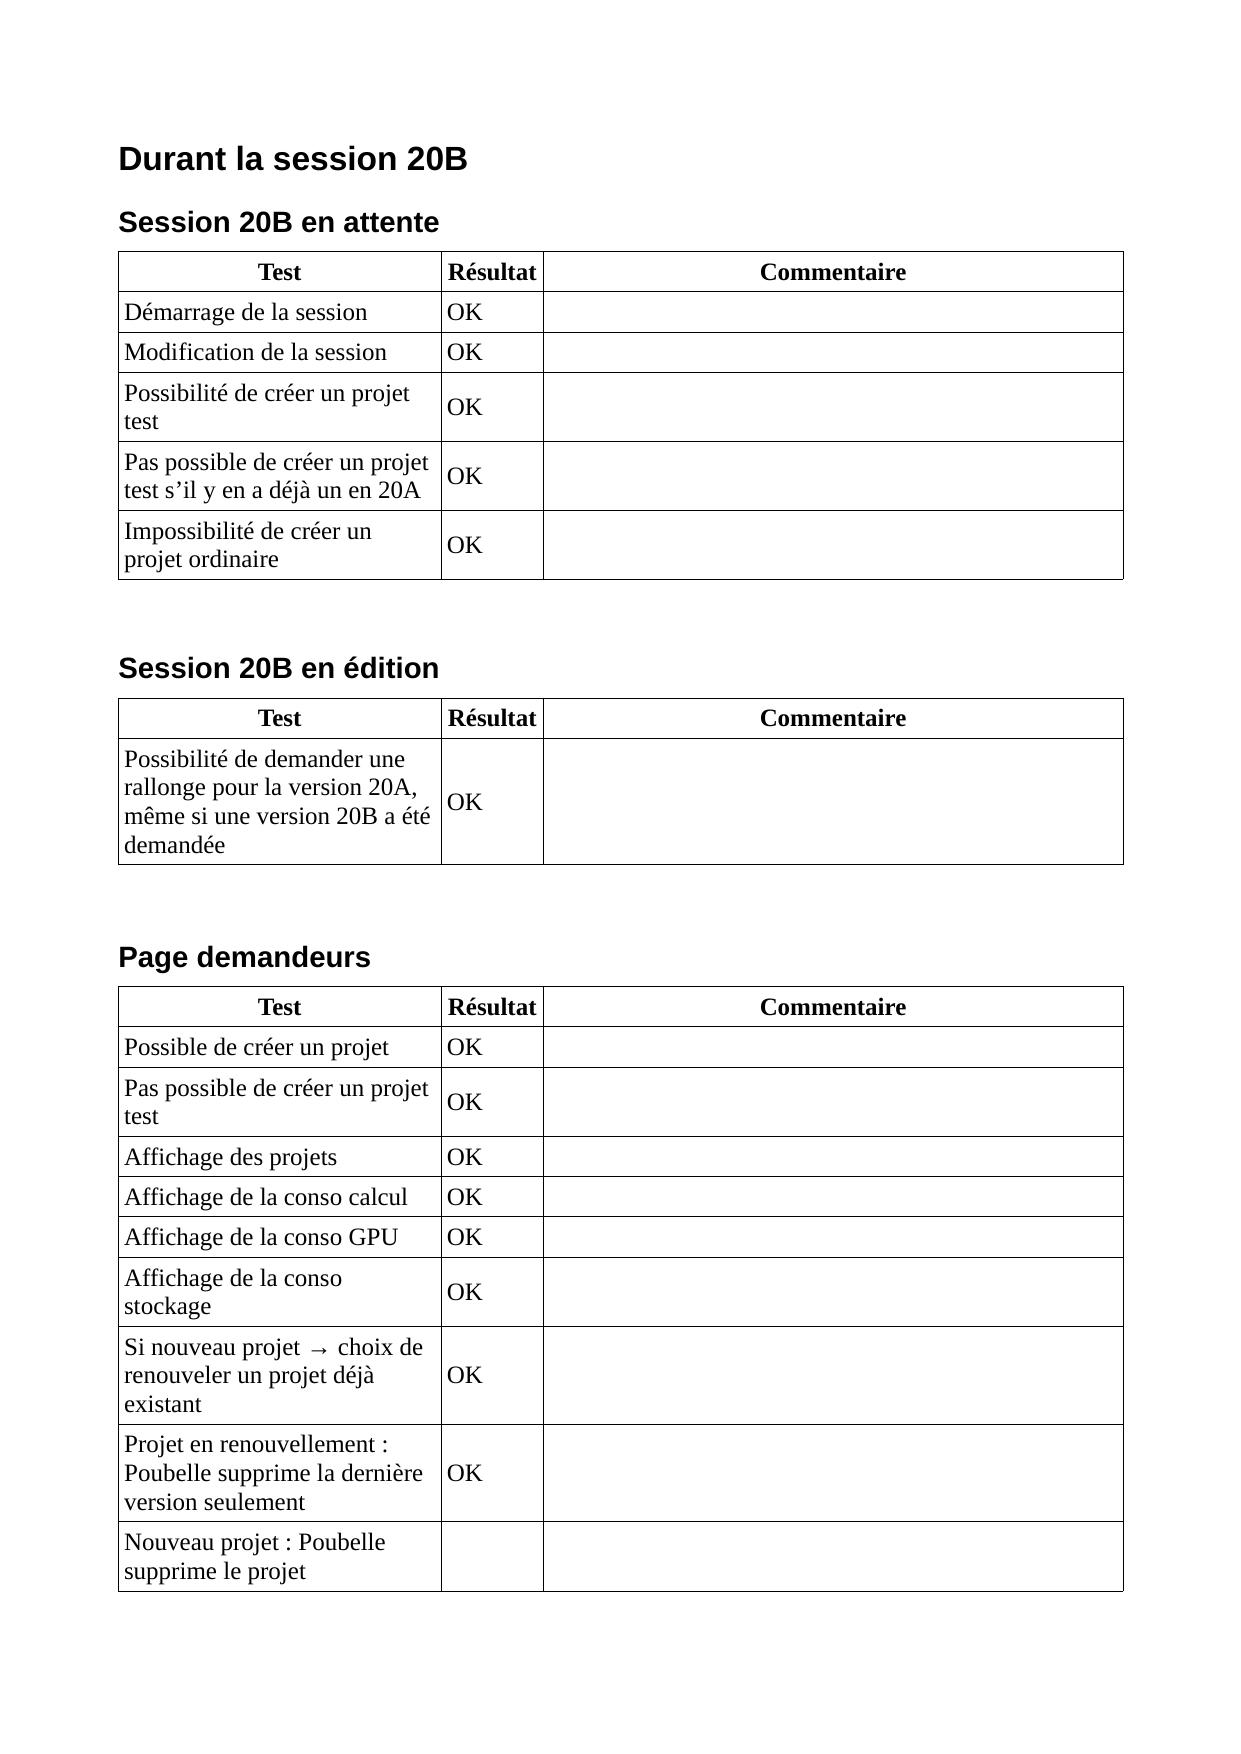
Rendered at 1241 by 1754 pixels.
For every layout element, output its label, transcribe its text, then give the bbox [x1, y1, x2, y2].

table_cell [544, 1327, 1123, 1424]
table_cell OK [442, 1027, 543, 1067]
table_cell OK [442, 1425, 543, 1521]
table_cell Pas possible de créer un projet test [119, 1068, 441, 1136]
table_cell [544, 1217, 1123, 1257]
table_header Test [119, 252, 441, 291]
table_cell Modification de la session [119, 333, 441, 372]
table_cell [544, 1425, 1123, 1521]
table_cell [544, 373, 1123, 441]
table_cell Affichage de la conso GPU [119, 1217, 441, 1257]
table_cell OK [442, 1068, 543, 1136]
table_cell OK [442, 1137, 543, 1176]
table_cell OK [442, 292, 543, 332]
table_cell [544, 333, 1123, 372]
table_cell Affichage de la conso calcul [119, 1177, 441, 1216]
table_cell OK [442, 1217, 543, 1257]
table_cell Pas possible de créer un projet test s’il y en a déjà un en 20A [119, 442, 441, 510]
table_cell OK [442, 1258, 543, 1326]
table_cell Possible de créer un projet [119, 1027, 441, 1067]
table_header Test [119, 699, 441, 738]
table_cell Projet en renouvellement : Poubelle supprime la dernière version seulement [119, 1425, 441, 1521]
subtitle Session 20B en attente [118, 205, 1122, 238]
table_cell OK [442, 1177, 543, 1216]
table_cell [544, 1068, 1123, 1136]
table_header Test [119, 987, 441, 1026]
table_cell OK [442, 739, 543, 864]
table_header Résultat [442, 699, 543, 738]
table_cell OK [442, 1327, 543, 1424]
subtitle Session 20B en édition [118, 651, 1122, 685]
table_cell [544, 511, 1123, 579]
table_cell [544, 1258, 1123, 1326]
table_cell Impossibilité de créer un projet ordinaire [119, 511, 441, 579]
table_cell [544, 739, 1123, 864]
table_cell [544, 1027, 1123, 1067]
table_cell Si nouveau projet → choix de renouveler un projet déjà existant [119, 1327, 441, 1424]
table_cell OK [442, 333, 543, 372]
table_cell Nouveau projet : Poubelle supprime le projet [119, 1522, 441, 1591]
table_cell [544, 1177, 1123, 1216]
table_header Commentaire [544, 699, 1123, 738]
table_cell Affichage des projets [119, 1137, 441, 1176]
table_cell Démarrage de la session [119, 292, 441, 332]
table_cell OK [442, 511, 543, 579]
table_header Commentaire [544, 252, 1123, 291]
table_cell OK [442, 373, 543, 441]
subtitle Page demandeurs [118, 940, 1122, 974]
subtitle Durant la session 20B [118, 139, 1122, 178]
table_cell [544, 1137, 1123, 1176]
table_cell [544, 292, 1123, 332]
table_cell Possibilité de créer un projet test [119, 373, 441, 441]
table_cell OK [442, 442, 543, 510]
table_header Commentaire [544, 987, 1123, 1026]
table_cell [442, 1522, 543, 1591]
table_cell Affichage de la conso stockage [119, 1258, 441, 1326]
table_cell [544, 1522, 1123, 1591]
table_cell [544, 442, 1123, 510]
table_header Résultat [442, 252, 543, 291]
table_header Résultat [442, 987, 543, 1026]
table_cell Possibilité de demander une rallonge pour la version 20A, même si une version 20B a été demandée [119, 739, 441, 864]
